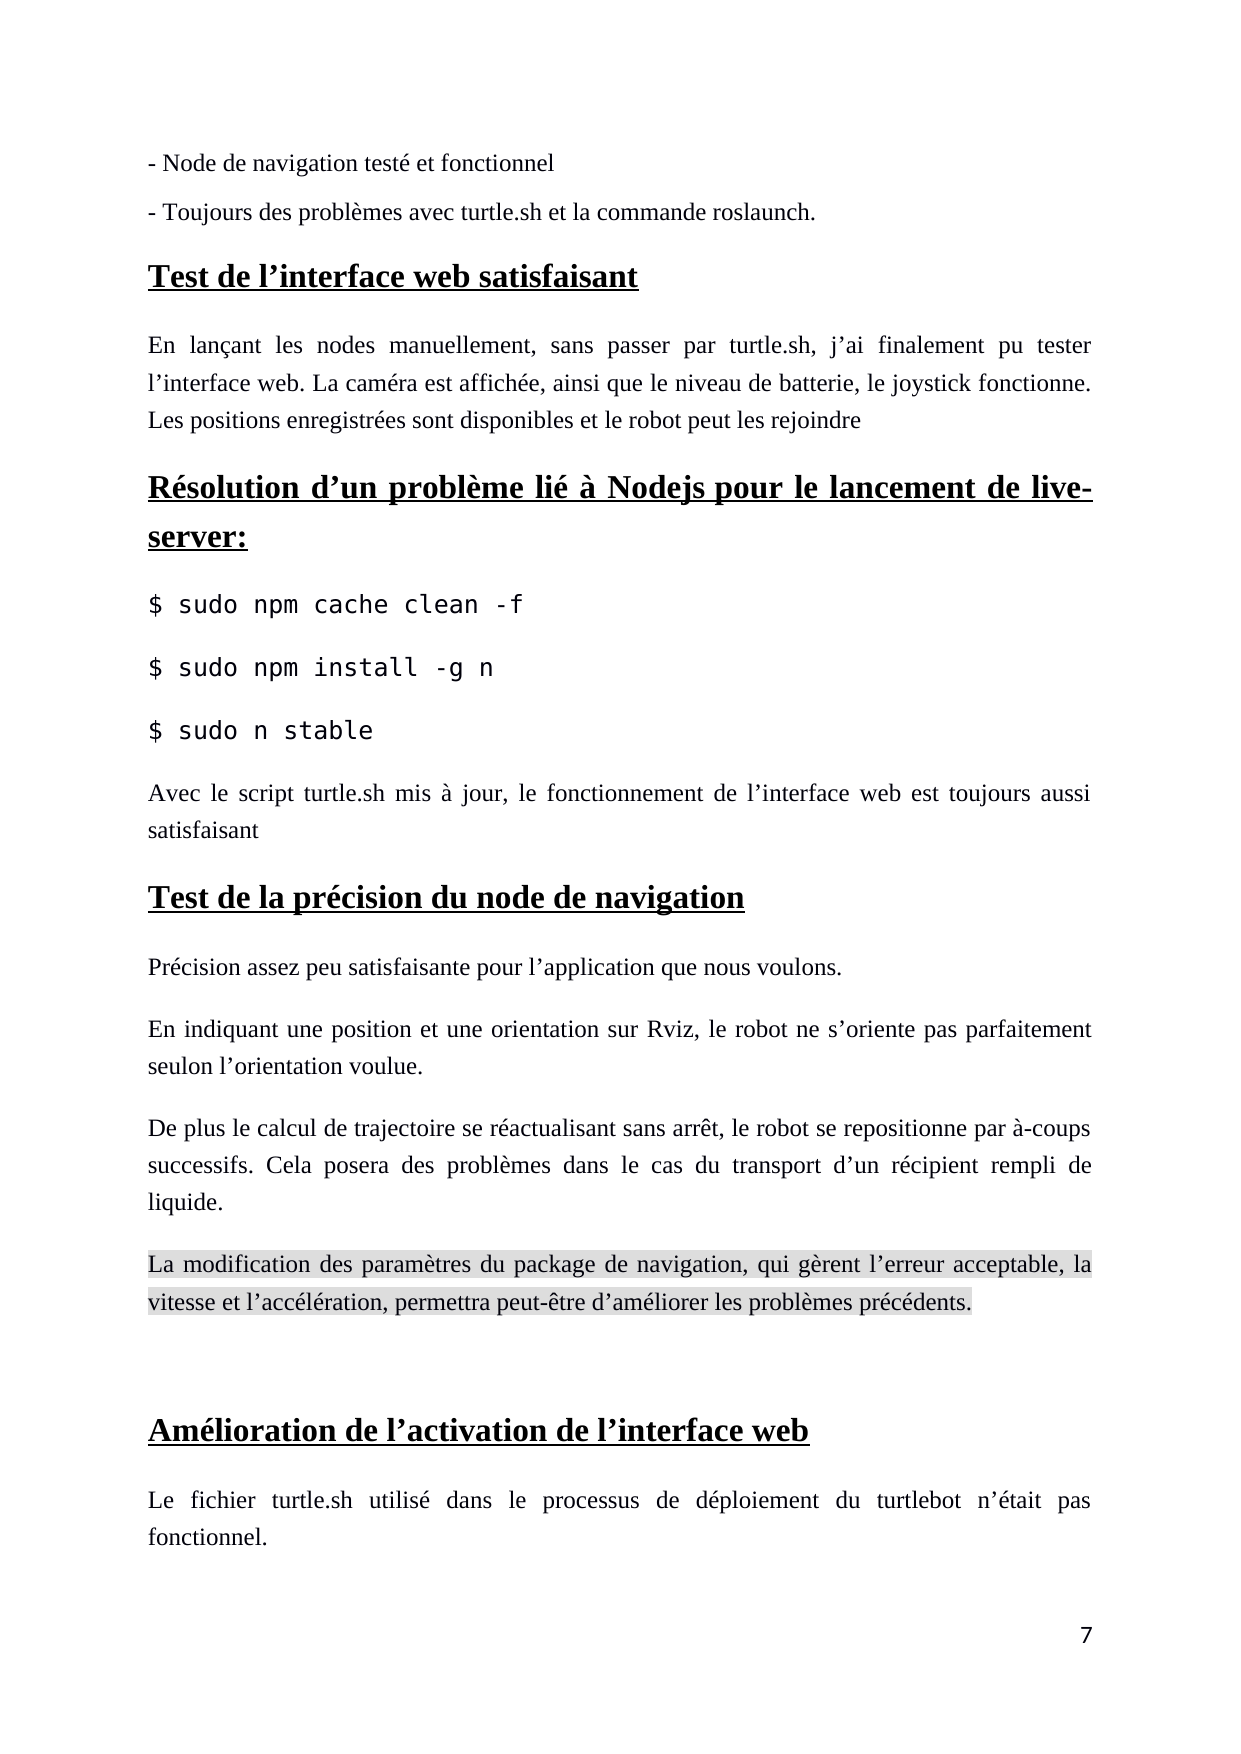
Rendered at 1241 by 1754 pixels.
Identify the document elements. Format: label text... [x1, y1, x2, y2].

text En lançant les nodes manuellement, sans passer par turtle.sh, j’ai finalement pu tester l’interface web. La caméra est affichée, ainsi que le niveau de batterie, le joystick fonctionne. Les positions enregistrées sont disponibles et le robot peut les rejoindre [148, 331, 1092, 433]
text $ sudo npm install -g n [148, 653, 1092, 682]
text - Node de navigation testé et fonctionnel [148, 148, 1092, 176]
text $ sudo n stable [148, 716, 1092, 745]
text Le fichier turtle.sh utilisé dans le processus de déploiement du turtlebot n’était pas fonctionnel. [148, 1485, 1092, 1551]
text server: [148, 502, 1092, 554]
text Avec le script turtle.sh mis à jour, le fonctionnement de l’interface web est toujours aussi satisfaisant [148, 778, 1092, 844]
text La modification des paramètres du package de navigation, qui gèrent l’erreur acceptable, la vitesse et l’accélération, permettra peut-être d’améliorer les problèmes précédents. [148, 1249, 1092, 1315]
text Résolution d’un problème lié à Nodejs pour le lancement de live- [148, 467, 1092, 500]
text $ sudo npm cache clean -f [148, 591, 1092, 620]
text Amélioration de l’activation de l’interface web [148, 1411, 1092, 1449]
text Test de l’interface web satisfaisant [148, 256, 1092, 294]
text Test de la précision du node de navigation [148, 878, 1092, 916]
text De plus le calcul de trajectoire se réactualisant sans arrêt, le robot se repositionne par à-coups successifs. Cela posera des problèmes dans le cas du transport d’un récipient rempli de liquide. [148, 1113, 1092, 1216]
text En indiquant une position et une orientation sur Rviz, le robot ne s’oriente pas parfaitement seulon l’orientation voulue. [148, 1014, 1092, 1080]
text - Toujours des problèmes avec turtle.sh et la commande roslaunch. [148, 197, 1092, 226]
text Précision assez peu satisfaisante pour l’application que nous voulons. [148, 952, 1092, 981]
